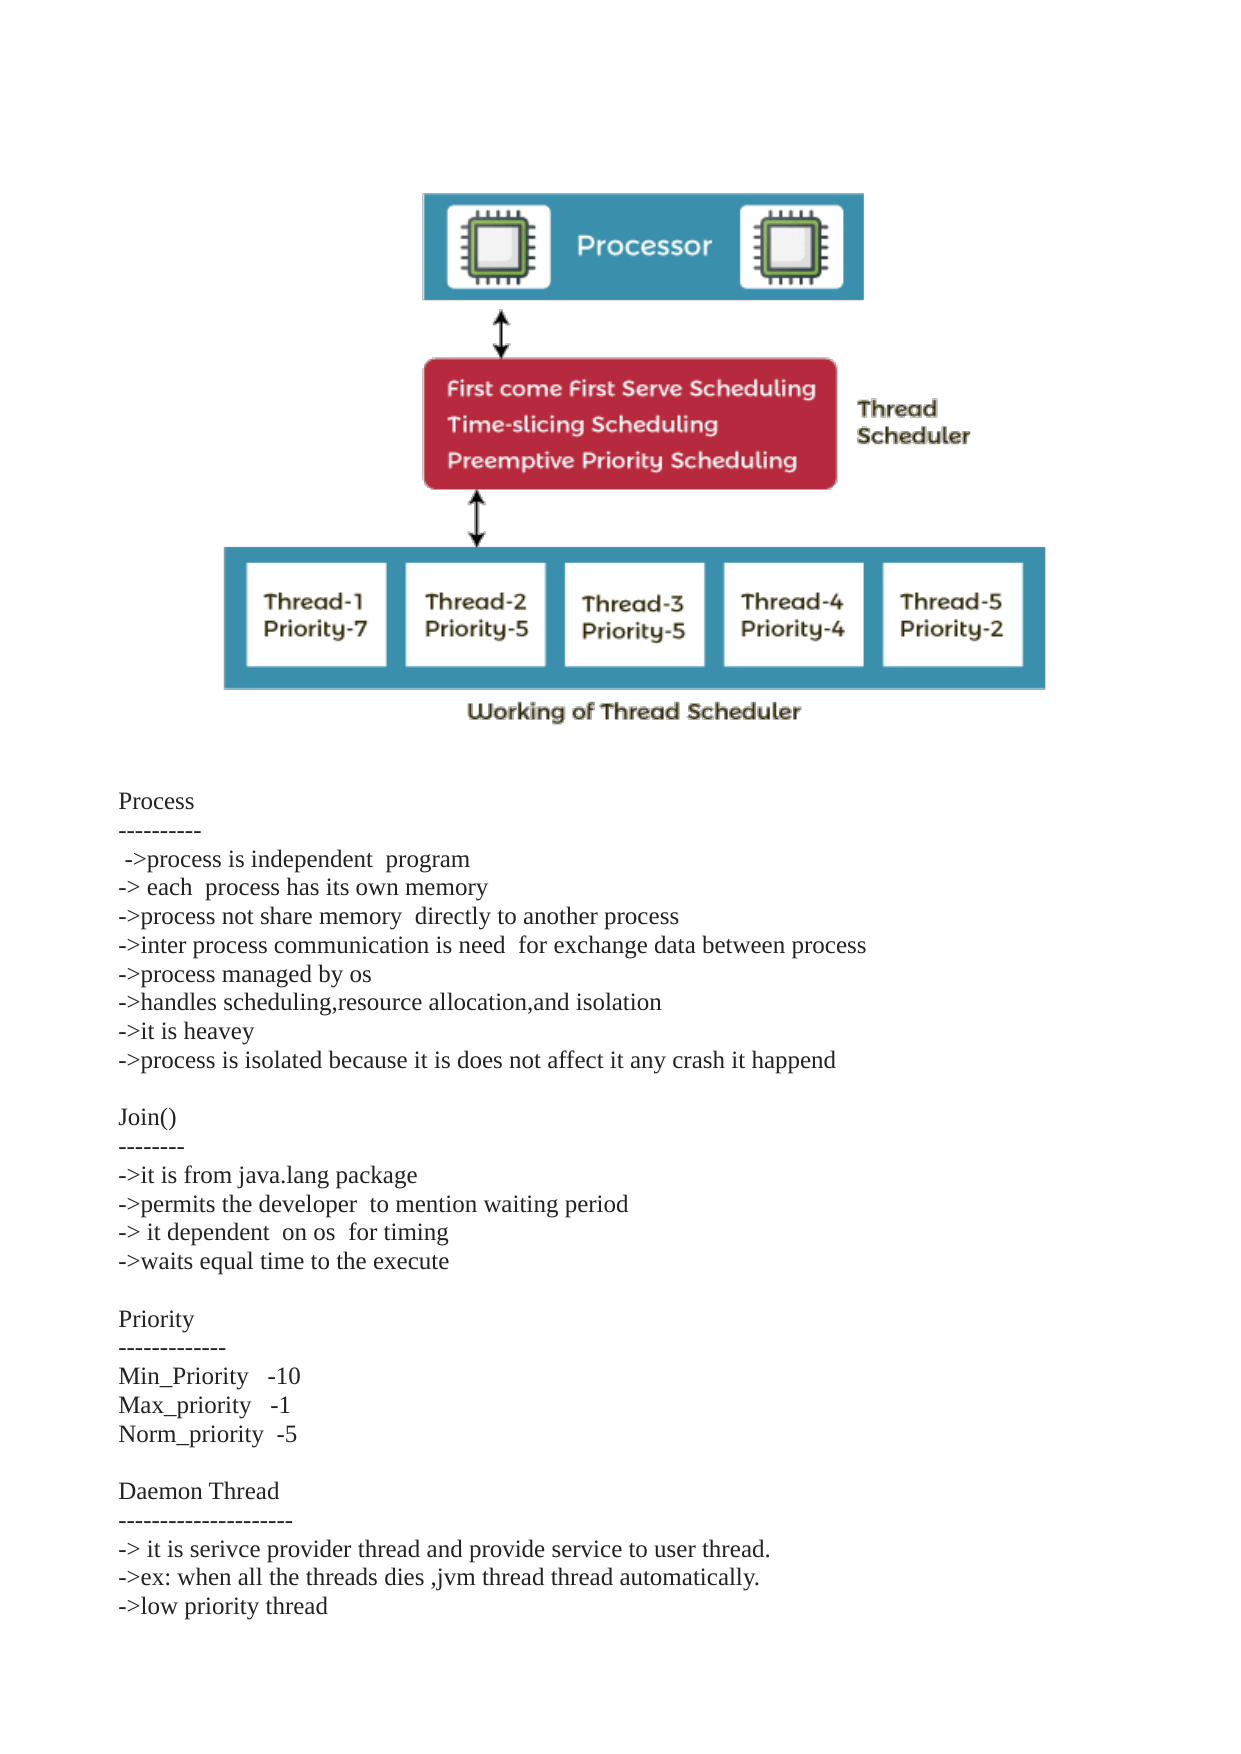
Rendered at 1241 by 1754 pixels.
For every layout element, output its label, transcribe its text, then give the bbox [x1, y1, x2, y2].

text Norm_priority -5 [118, 1419, 1122, 1447]
text ->process not share memory directly to another process [118, 901, 1122, 930]
text --------------------- [118, 1505, 1122, 1534]
text ->low priority thread [118, 1591, 1122, 1620]
text Min_Priority -10 [118, 1361, 1122, 1390]
text ->process managed by os [118, 959, 1122, 987]
text Priority [118, 1304, 1122, 1332]
text ---------- [118, 815, 1122, 844]
text Join() [118, 1102, 1122, 1131]
text ->it is heavey [118, 1016, 1122, 1045]
text ->handles scheduling,resource allocation,and isolation [118, 987, 1122, 1016]
text ->permits the developer to mention waiting period [118, 1189, 1122, 1217]
text ->process is independent program [118, 844, 1122, 872]
text ->it is from java.lang package [118, 1160, 1122, 1189]
text ->waits equal time to the execute [118, 1246, 1122, 1275]
text ->process is isolated because it is does not affect it any crash it happend [118, 1045, 1122, 1074]
text Daemon Thread [118, 1476, 1122, 1505]
text Max_priority -1 [118, 1390, 1122, 1419]
text -> it dependent on os for timing [118, 1217, 1122, 1246]
text ->ex: when all the threads dies ,jvm thread thread automatically. [118, 1562, 1122, 1591]
text ->inter process communication is need for exchange data between process [118, 930, 1122, 959]
text Process [118, 786, 1122, 815]
text -------- [118, 1131, 1122, 1160]
text ------------- [118, 1332, 1122, 1361]
text -> it is serivce provider thread and provide service to user thread. [118, 1534, 1122, 1562]
picture [190, 175, 1050, 729]
text -> each process has its own memory [118, 872, 1122, 901]
